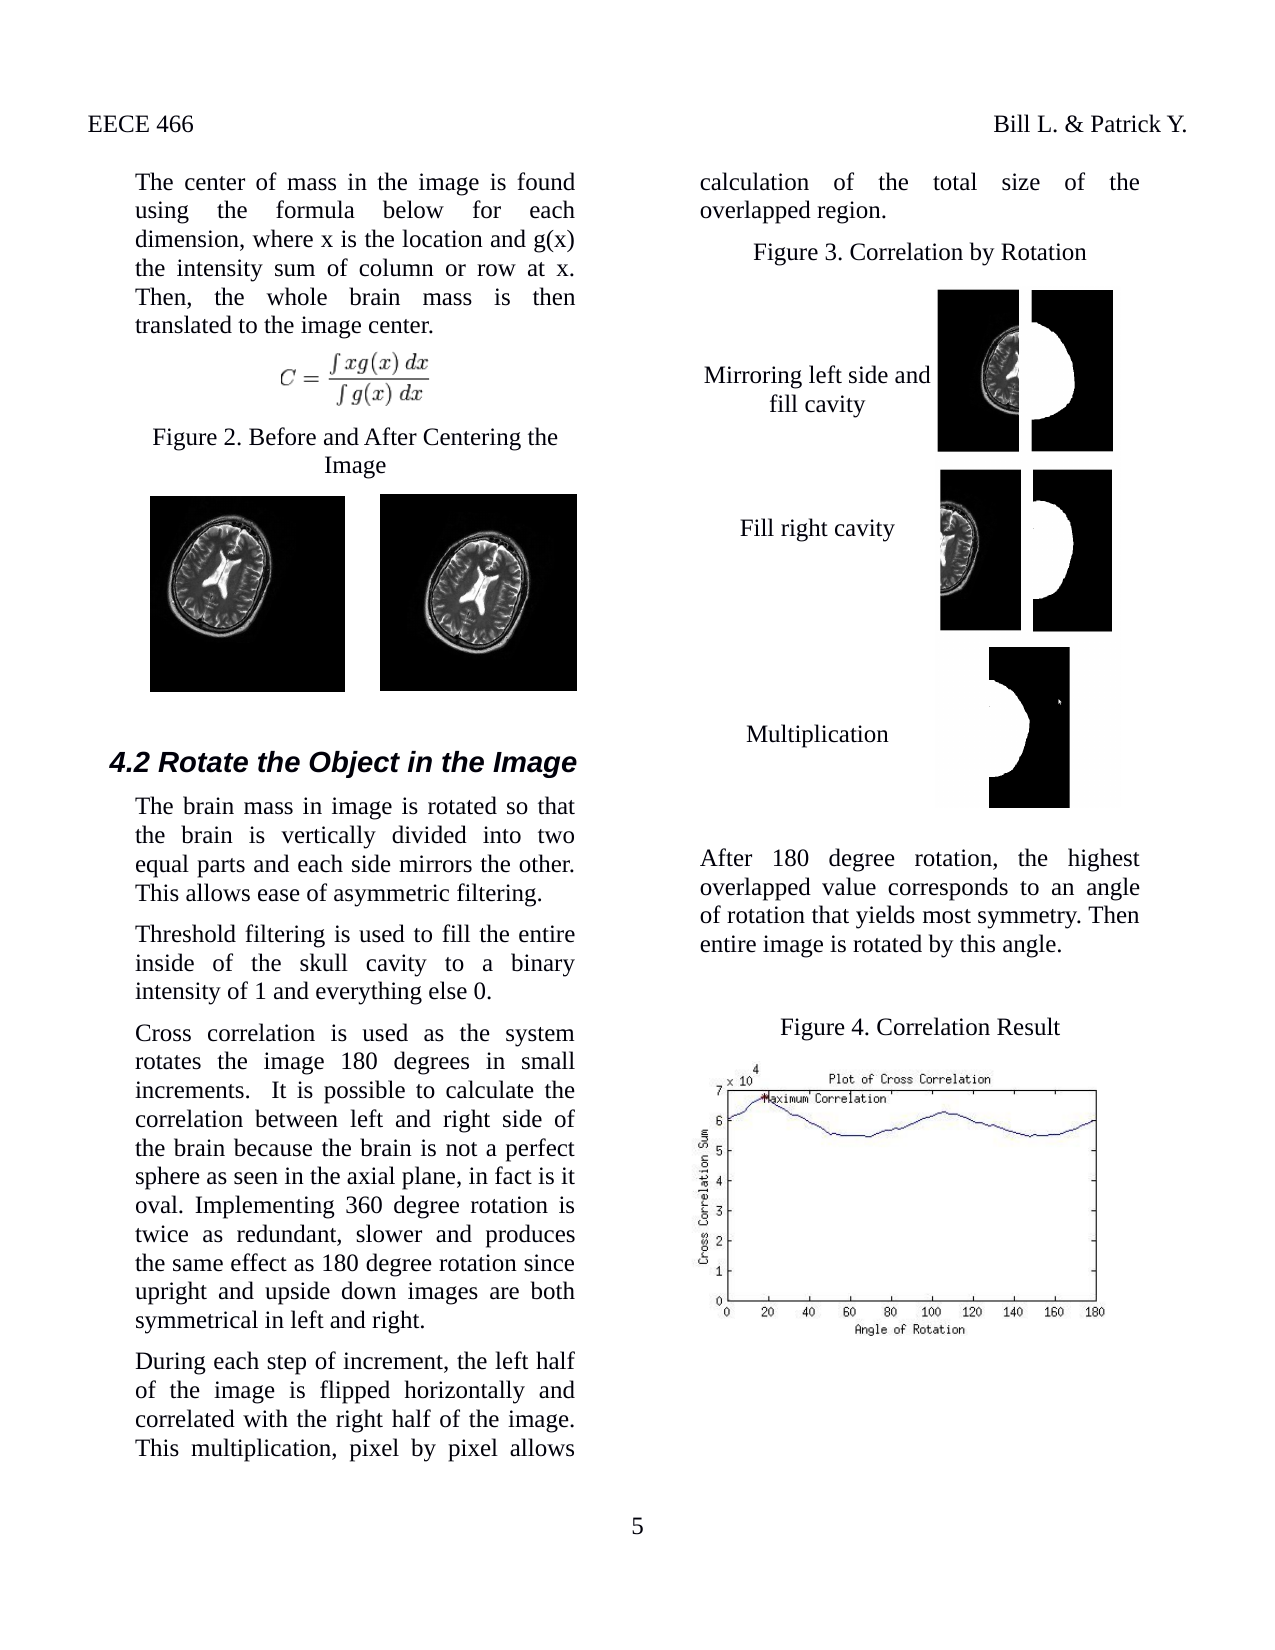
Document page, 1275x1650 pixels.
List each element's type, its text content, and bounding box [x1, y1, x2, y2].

text Figure 4. Correlation Result [699, 1012, 1140, 1041]
text [1121, 513, 1140, 542]
picture [935, 286, 1121, 808]
text [1121, 361, 1140, 418]
text During each step of increment, the left half of the image is flipped horizontally and correlated with the right half of the image. This multiplication, pixel by pixel allows [135, 1346, 576, 1461]
text Mirroring left side and fill cavity [699, 361, 935, 418]
picture [150, 496, 345, 692]
picture [380, 494, 577, 691]
text calculation of the total size of the overlapped region. [699, 167, 1140, 224]
text The brain mass in image is rotated so that the brain is vertically divided into two equal parts and each side mirrors the other. This allows ease of asymmetric filtering. [135, 791, 576, 906]
text Figure 2. Before and After Centering the Image [135, 422, 576, 479]
text Fill right cavity [699, 513, 935, 542]
text Threshold filtering is used to fill the entire inside of the skull cavity to a binary intensity of 1 and everything else 0. [135, 919, 576, 1005]
picture [666, 1061, 1141, 1337]
subtitle 4.2 Rotate the Object in the Image [109, 745, 623, 779]
text Cross correlation is used as the system rotates the image 180 degrees in small increments. It is possible to calculate the correlation between left and right side of the brain because the brain is not a perfect sphere as seen in the axial plane, in fact is it oval. Implementing 360 degree rotation is twice as redundant, slower and produces the same effect as 180 degree rotation since upright and upside down images are both symmetrical in left and right. [135, 1018, 576, 1334]
text After 180 degree rotation, the highest overlapped value corresponds to an angle of rotation that yields most symmetry. Then entire image is rotated by this angle. [699, 843, 1140, 958]
text Figure 3. Correlation by Rotation [699, 237, 1140, 266]
text [1121, 719, 1140, 748]
picture [281, 351, 430, 406]
text Multiplication [699, 719, 935, 748]
text The center of mass in the image is found using the formula below for each dimension, where x is the location and g(x) the intensity sum of column or row at x. Then, the whole brain mass is then translated to the image center. [135, 167, 576, 339]
